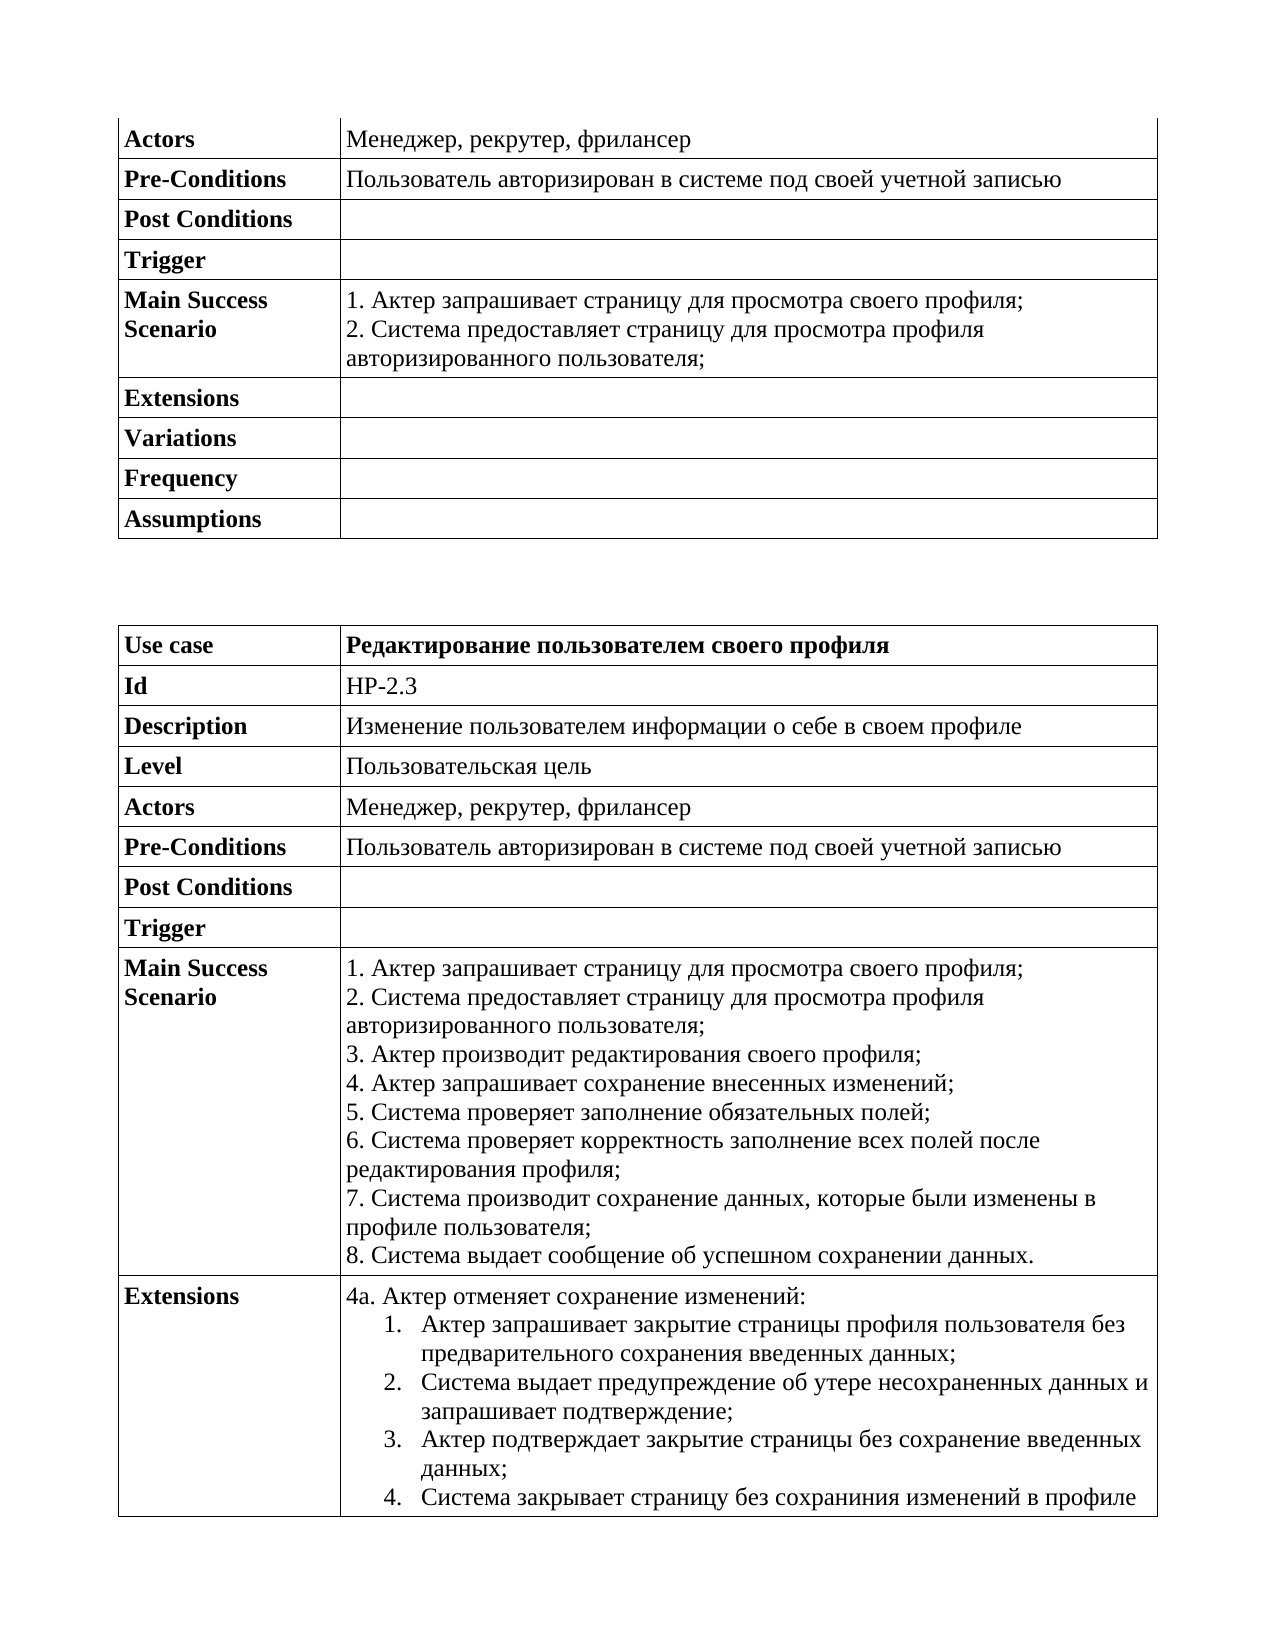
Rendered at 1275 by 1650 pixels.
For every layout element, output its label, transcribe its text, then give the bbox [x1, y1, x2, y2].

table_cell 1. Актер запрашивает страницу для просмотра своего профиля; 2. Система предоставляет страницу для просмотра профиля авторизированного пользователя; [341, 280, 1157, 377]
table_cell Пользователь авторизирован в системе под своей учетной записью [341, 827, 1157, 866]
table_header Use case [119, 626, 340, 665]
table_cell Post Conditions [119, 867, 340, 907]
table_cell [341, 867, 1157, 907]
table_cell Extensions [119, 1276, 340, 1516]
table_header Редактирование пользователем своего профиля [341, 626, 1157, 665]
table_cell 1. Актер запрашивает страницу для просмотра своего профиля; 2. Система предоставляет страницу для просмотра профиля авторизированного пользователя; 3. Актер производит редактирования своего профиля; 4. Актер запрашивает сохранение внесенных изменений; 5. Система проверяет заполнение обязательных полей; 6. Система проверяет корректность заполнение всех полей после редактирования профиля; 7. Система производит сохранение данных, которые были изменены в профиле пользователя; 8. Система выдает сообщение об успешном сохранении данных. [341, 948, 1157, 1275]
table_cell Main Success Scenario [119, 280, 340, 377]
table_cell Extensions [119, 378, 340, 417]
table_cell [341, 378, 1157, 417]
table_cell НР-2.3 [341, 666, 1157, 705]
table_cell Variations [119, 418, 340, 458]
table_cell Assumptions [119, 499, 340, 538]
table_cell Trigger [119, 240, 340, 279]
table_cell Post Conditions [119, 200, 340, 239]
table_cell Id [119, 666, 340, 705]
table_cell Actors [119, 787, 340, 826]
table_cell Менеджер, рекрутер, фрилансер [341, 118, 1157, 158]
table_cell Trigger [119, 908, 340, 947]
table_cell Level [119, 747, 340, 786]
table_cell [341, 459, 1157, 498]
table_cell [341, 240, 1157, 279]
table_cell Изменение пользователем информации о себе в своем профиле [341, 706, 1157, 746]
table_cell [341, 200, 1157, 239]
table_cell Pre-Conditions [119, 827, 340, 866]
table_cell [341, 499, 1157, 538]
table_cell Пользователь авторизирован в системе под своей учетной записью [341, 159, 1157, 199]
table_cell 4а. Актер отменяет сохранение изменений: Актер запрашивает закрытие страницы профиля пользователя без предварительного сохранения введенных данных; Система выдает предупреждение об утере несохраненных данных и запрашивает подтверждение; Актер подтверждает закрытие страницы без сохранение введенных данных; Система закрывает страницу без сохраниния изменений в профиле пользователя; 5а. Не заполнены обязательные поля: Система выдает предупреждение о том, что после редактирования не все обязательные поля заполнены; Система подсвечивает незаполненные обязательные поля; Система возвращает актеру страницу с профилем пользователя для ввода данных; Актер заполняет пустые поля; См. п. 4 6а. Поля заполнены некорректно: Система выдает предупреждение о том, что поля заполнены некорректно; Система подсвечивает некорректно заполненные поля; Система возвращает актеру страницу с профилем пользователя для ввода данных; Актер редактирует некорректно заполненные поля; См. п. 4 [341, 1276, 1157, 1516]
table_cell [341, 418, 1157, 458]
table_cell Actors [119, 118, 340, 158]
table_cell Pre-Conditions [119, 159, 340, 199]
table_cell [341, 908, 1157, 947]
table_cell Main Success Scenario [119, 948, 340, 1275]
table_cell Менеджер, рекрутер, фрилансер [341, 787, 1157, 826]
table_cell Пользовательская цель [341, 747, 1157, 786]
table_cell Description [119, 706, 340, 746]
table_cell Frequency [119, 459, 340, 498]
